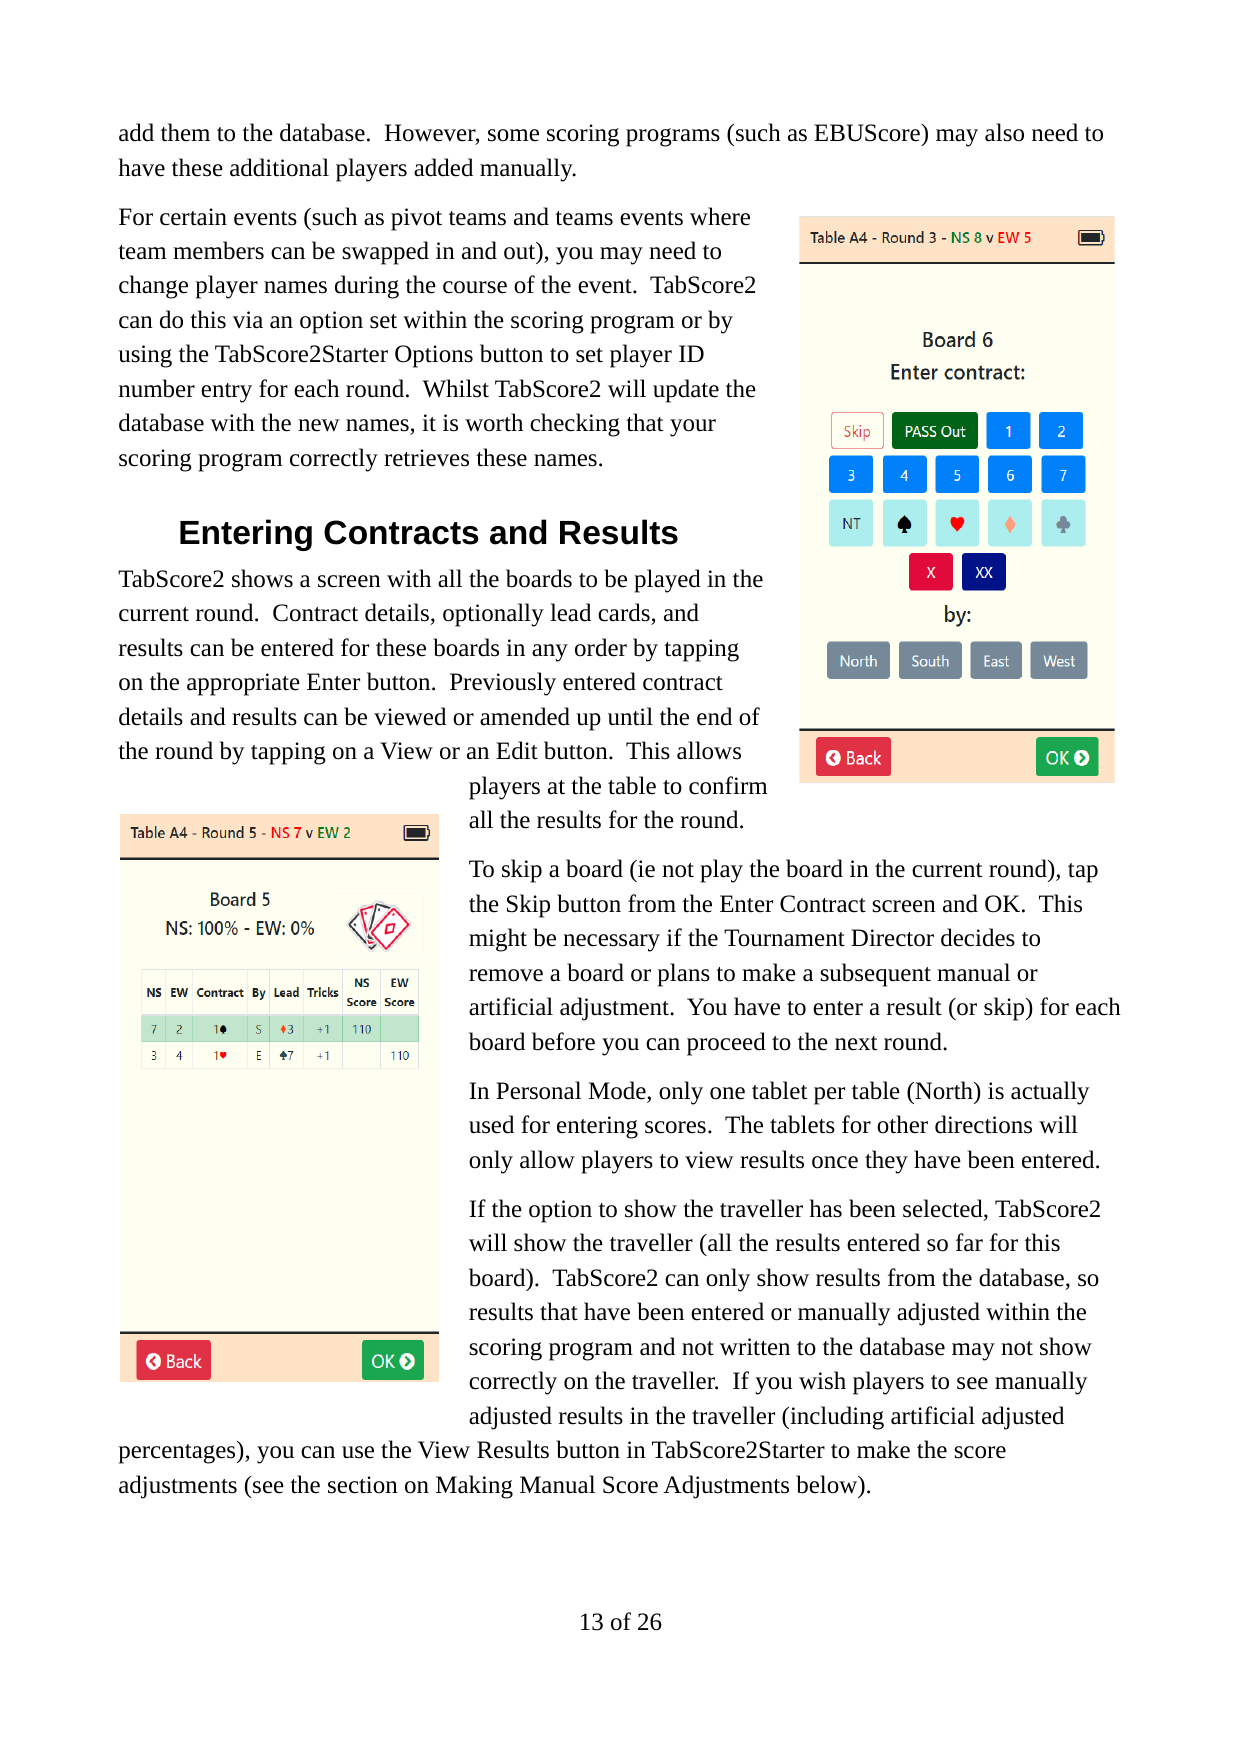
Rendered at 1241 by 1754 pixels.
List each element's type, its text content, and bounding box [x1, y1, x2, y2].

picture [120, 814, 439, 1382]
subtitle Entering Contracts and Results [118, 513, 799, 552]
text add them to the database. However, some scoring programs (such as EBUScore) may also need to have these additional players added manually. [118, 118, 1122, 181]
text For certain events (such as pivot teams and teams events where team members can be swapped in and out), you may need to change player names during the course of the event. TabScore2 can do this via an option set within the scoring program or by using the TabScore2Starter Options button to set player ID number entry for each round. Whilst TabScore2 will update the database with the new names, it is worth checking that your scoring program correctly retrieves these names. [118, 202, 1122, 472]
text In Personal Mode, only one tablet per table (North) is actually used for entering scores. The tablets for other directions will only allow players to view results once they have been entered. [439, 1076, 1122, 1174]
text To skip a board (ie not play the board in the current round), tap the Skip button from the Enter Contract screen and OK. This might be necessary if the Tournament Director decides to remove a board or plans to make a subsequent manual or artificial adjustment. You have to enter a result (or skip) for each board before you can proceed to the next round. [439, 854, 1122, 1056]
picture [799, 216, 1115, 783]
text TabScore2 shows a screen with all the boards to be played in the current round. Contract details, optionally lead cards, and results can be entered for these boards in any order by tapping on the appropriate Enter button. Previously entered contract details and results can be viewed or amended up until the end of the round by tapping on a View or an Edit button. This allows players at the table to confirm all the results for the round. [118, 564, 1122, 834]
text If the option to show the traveller has been selected, TabScore2 will show the traveller (all the results entered so far for this board). TabScore2 can only show results from the database, so results that have been entered or manually adjusted within the scoring program and not written to the database may not show correctly on the traveller. If you wish players to see manually adjusted results in the traveller (including artificial adjusted percentages), you can use the View Results button in TabScore2Starter to make the score adjustments (see the section on Making Manual Score Adjustments below). [118, 1194, 1122, 1498]
